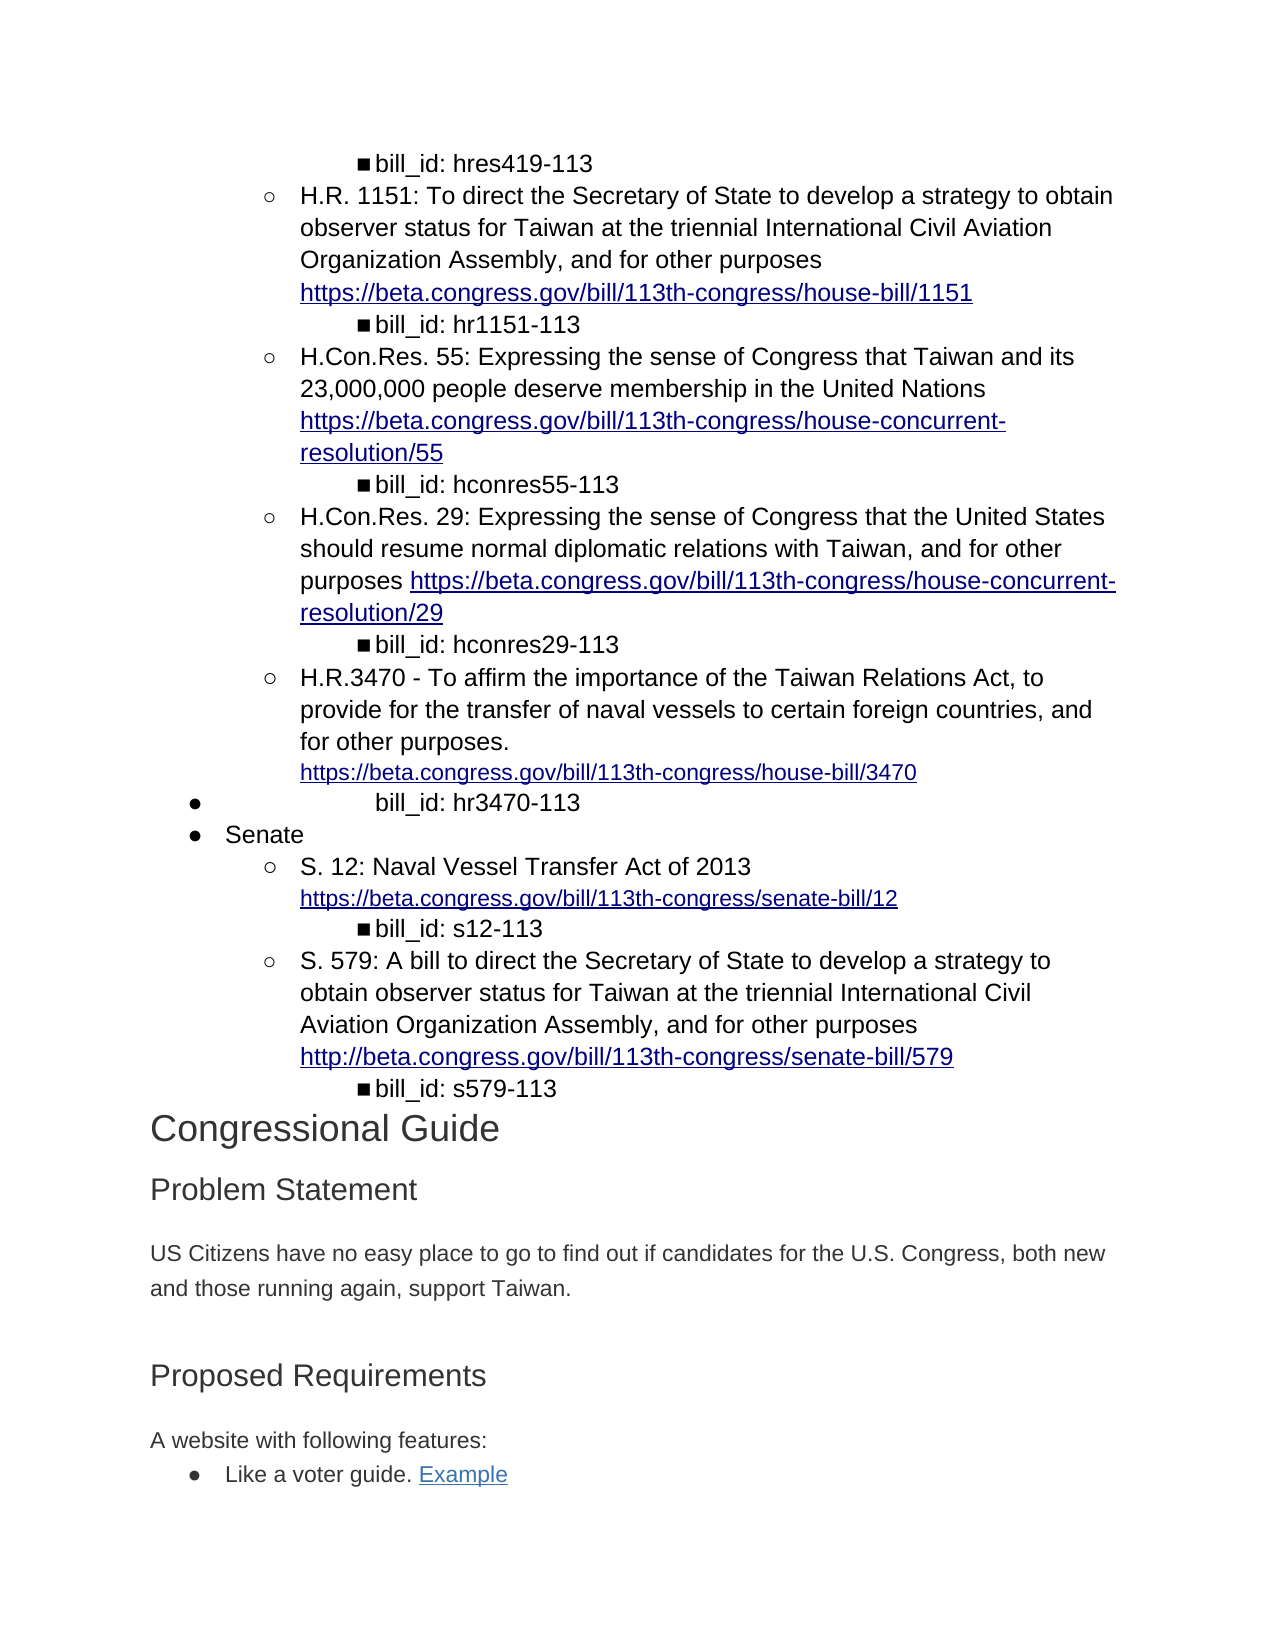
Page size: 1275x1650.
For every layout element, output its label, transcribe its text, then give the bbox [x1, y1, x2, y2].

list bill_id: hres419-113 [356, 150, 1125, 178]
text A website with following features: [150, 1427, 1125, 1453]
text Congressional Guide [150, 1107, 1125, 1149]
list H.R.3470 - To affirm the importance of the Taiwan Relations Act, to provide for the transfer of naval vessels to certain foreign countries, and for other purposes. [262, 663, 1125, 755]
list S. 579: A bill to direct the Secretary of State to develop a strategy to obtain observer status for Taiwan at the triennial International Civil Aviation Organization Assembly, and for other purposes http://beta.congress.gov/bill/113th-congress/senate-bill/579 [262, 947, 1125, 1071]
subtitle Proposed Requirements [150, 1358, 1125, 1393]
list H.R. 1151: To direct the Secretary of State to develop a strategy to obtain observer status for Taiwan at the triennial International Civil Aviation Organization Assembly, and for other purposes https://beta.congress.gov/bill/113th-congress/house-bill/1151 [262, 182, 1125, 306]
list bill_id: s12-113 [356, 914, 1125, 942]
text https://beta.congress.gov/bill/113th-congress/house-bill/3470 [225, 759, 1125, 785]
text US Citizens have no easy place to go to find out if candidates for the U.S. Congress, both new and those running again, support Taiwan. [150, 1241, 1125, 1301]
list H.Con.Res. 55: Expressing the sense of Congress that Taiwan and its 23,000,000 people deserve membership in the United Nations https://beta.congress.gov/bill/113th-congress/house-concurrent-resolution/55 [262, 342, 1125, 467]
list bill_id: hconres29-113 [356, 631, 1125, 659]
list Senate [187, 821, 1125, 849]
list bill_id: hr3470-113 [187, 789, 1125, 817]
list S. 12: Naval Vessel Transfer Act of 2013 [262, 853, 1125, 881]
list bill_id: s579-113 [356, 1075, 1125, 1103]
list bill_id: hr1151-113 [356, 310, 1125, 338]
list bill_id: hconres55-113 [356, 471, 1125, 499]
text https://beta.congress.gov/bill/113th-congress/senate-bill/12 [225, 885, 1125, 911]
list Like a voter guide. Example [201, 1462, 1125, 1488]
subtitle Problem Statement [150, 1172, 1125, 1207]
list H.Con.Res. 29: Expressing the sense of Congress that the United States should resume normal diplomatic relations with Taiwan, and for other purposes https://beta.congress.gov/bill/113th-congress/house-concurrent-resolution/29 [262, 503, 1125, 627]
